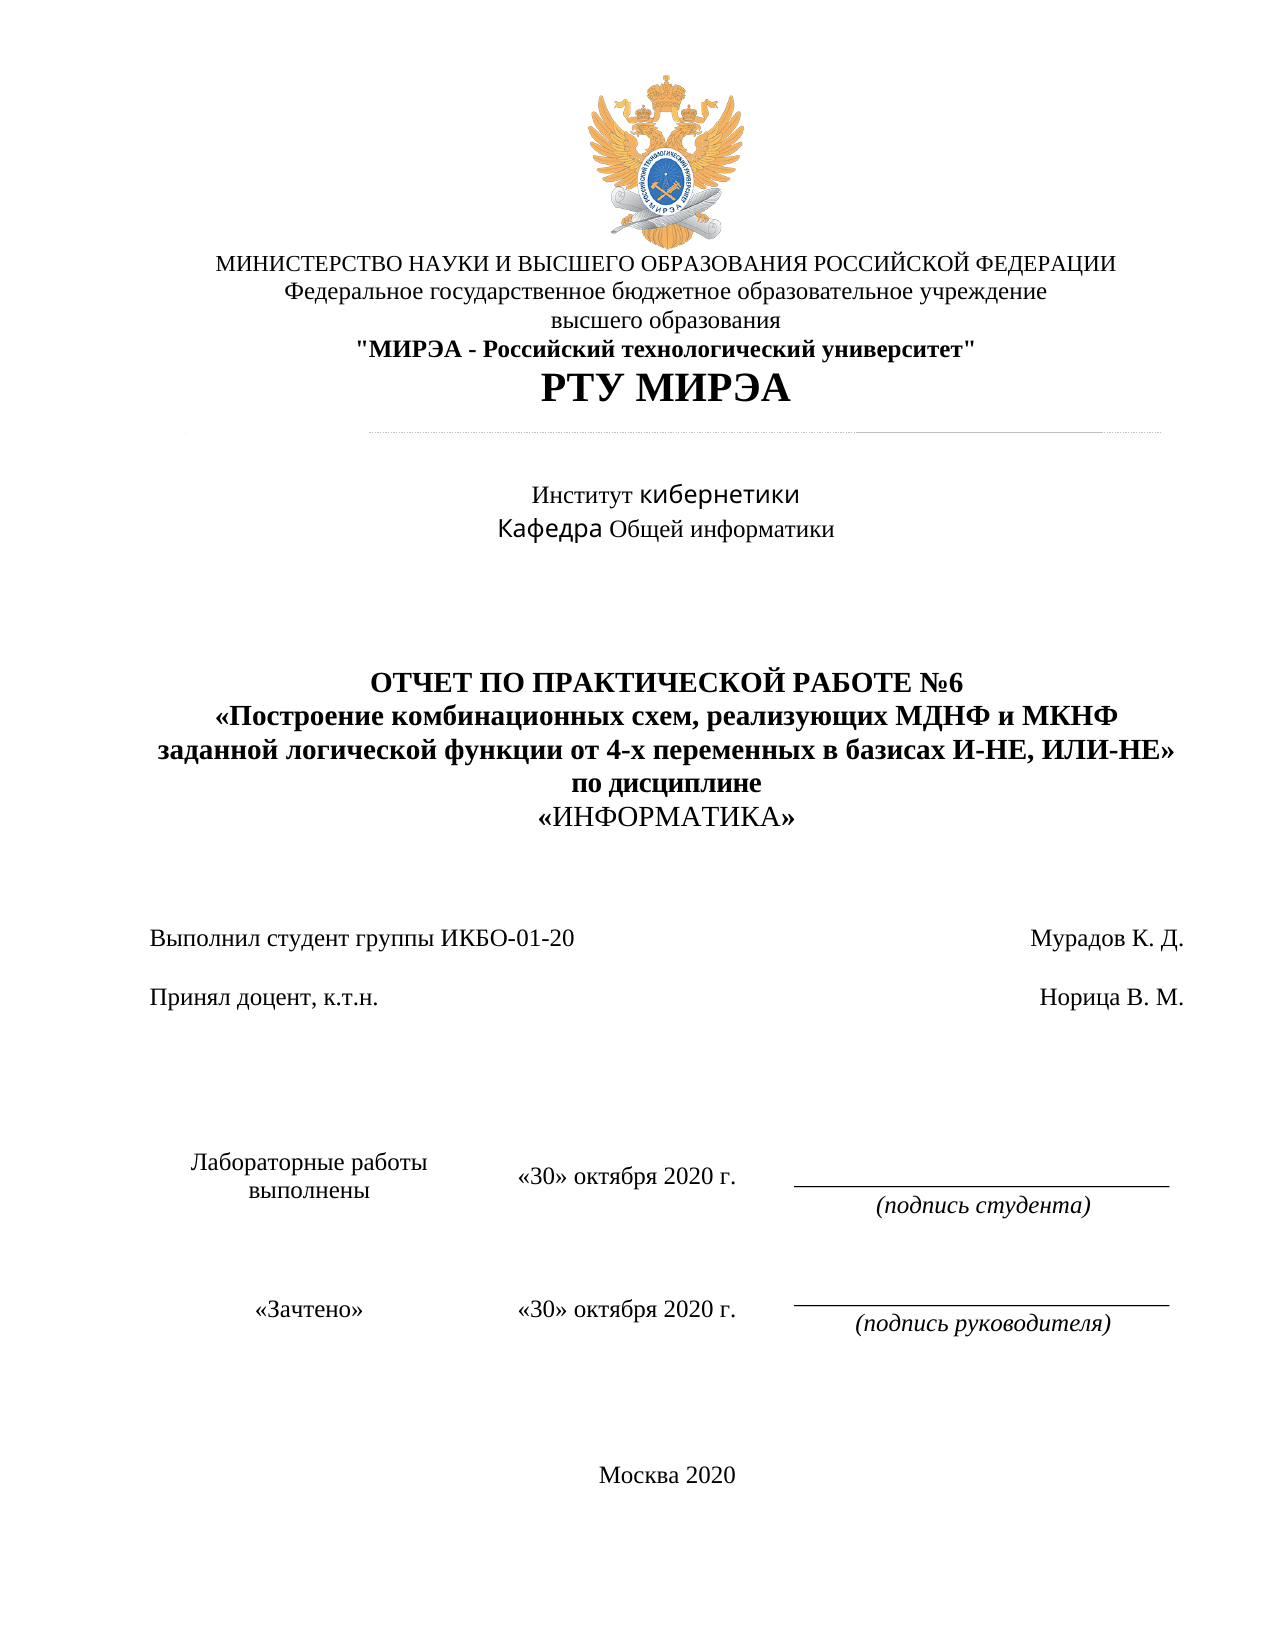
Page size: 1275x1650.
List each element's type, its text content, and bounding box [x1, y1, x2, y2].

table_cell [783, 1219, 1186, 1251]
table_header Выполнил студент группы ИКБО-01-20 [149, 923, 798, 954]
table_cell Институт кибернетики [146, 477, 1186, 511]
table_cell «ИНФОРМАТИКА» [1176, 799, 1187, 832]
table_header [754, 75, 1186, 250]
table_header Лабораторные работы выполнены [148, 1133, 470, 1219]
table_cell Кафедра Общей информатики [146, 511, 1186, 545]
table_cell ______________________________ (подпись руководителя) [783, 1251, 1186, 1337]
table_cell МИНИСТЕРСТВО НАУКИ И ВЫСШЕГО ОБРАЗОВАНИЯ РОССИЙСКОЙ ФЕДЕРАЦИИ [146, 250, 1186, 276]
text Москва 2020 [148, 1460, 1186, 1488]
table_cell Принял доцент, к.т.н. [149, 983, 798, 1042]
table_cell по дисциплине [146, 765, 157, 799]
table_header «30» октября 2020 г. [470, 1133, 783, 1219]
table_cell [148, 1219, 470, 1251]
picture [578, 75, 754, 250]
table_cell «Зачтено» [148, 1251, 470, 1337]
table_header ______________________________ (подпись студента) [783, 1133, 1186, 1219]
table_cell по дисциплине [1176, 765, 1187, 799]
table_cell [470, 1219, 783, 1251]
table_header [146, 75, 578, 250]
table_cell «ИНФОРМАТИКА» [146, 799, 157, 832]
table_cell Федеральное государственное бюджетное образовательное учреждение высшего образования "МИРЭА - Российский технологический университет" РТУ МИРЭА [146, 276, 1186, 477]
table_cell «30» октября 2020 г. [470, 1251, 783, 1337]
